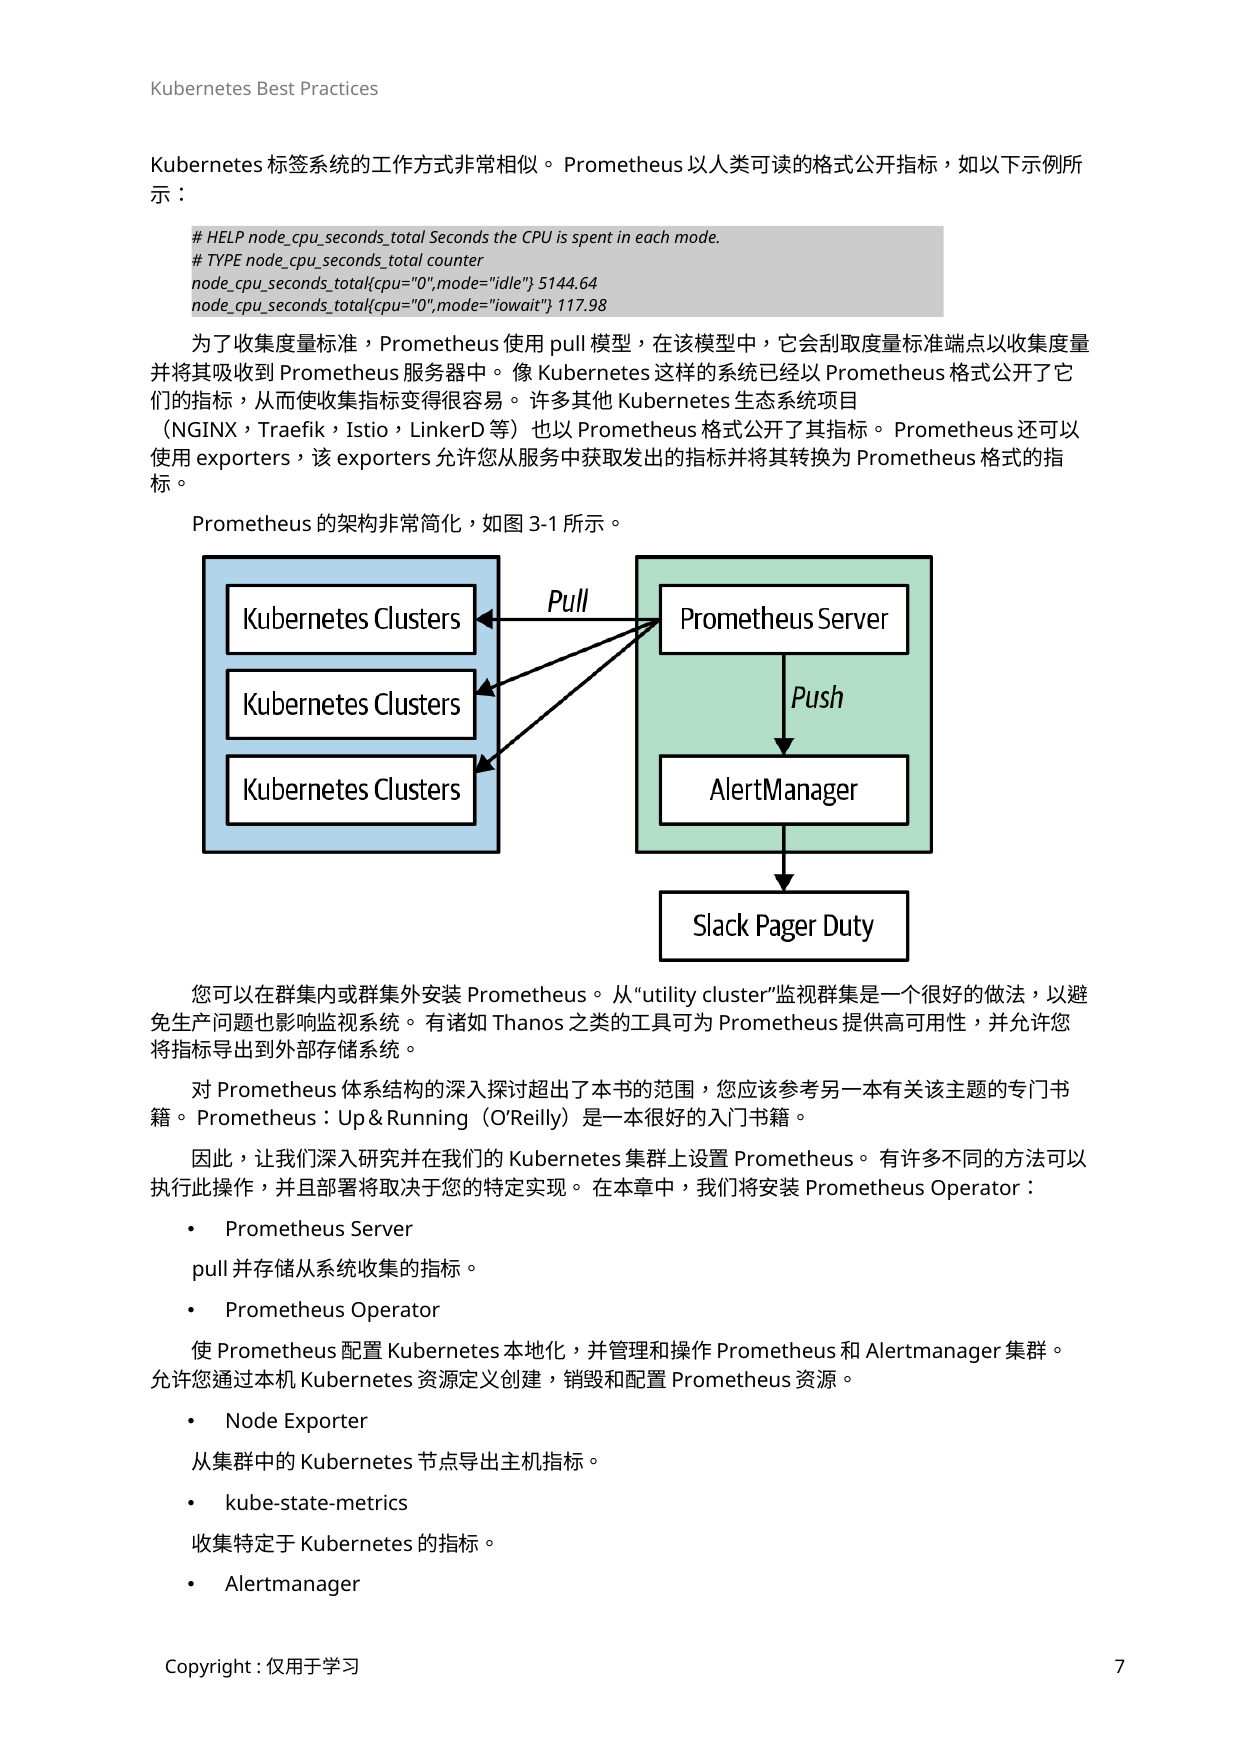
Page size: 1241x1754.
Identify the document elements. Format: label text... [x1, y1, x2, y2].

list Node Exporter [187, 1406, 1090, 1434]
picture [191, 550, 945, 968]
list Alertmanager [187, 1569, 1090, 1598]
list Prometheus Server [187, 1214, 1090, 1242]
text 对Prometheus体系结构的深入探讨超出了本书的范围，您应该参考另一本有关该主题的专门书籍。 Prometheus：Up＆Running（O’Reilly）是一本很好的入门书籍。 [150, 1075, 1090, 1132]
text 您可以在群集内或群集外安装Prometheus。 从“utility cluster”监视群集是一个很好的做法，以避免生产问题也影响监视系统。 有诸如Thanos之类的工具可为Prometheus提供高可用性，并允许您将指标导出到外部存储系统。 [150, 980, 1090, 1062]
list Prometheus Operator [187, 1296, 1090, 1324]
text 为了收集度量标准，Prometheus使用pull模型，在该模型中，它会刮取度量标准端点以收集度量并将其吸收到Prometheus服务器中。 像Kubernetes这样的系统已经以Prometheus格式公开了它们的指标，从而使收集指标变得很容易。 许多其他Kubernetes生态系统项目（NGINX，Traefik，Istio，LinkerD等）也以Prometheus格式公开了其指标。 Prometheus还可以使用exporters，该exporters允许您从服务中获取发出的指标并将其转换为Prometheus格式的指标。 [150, 329, 1090, 497]
text pull并存储从系统收集的指标。 [150, 1254, 1090, 1283]
text 从集群中的Kubernetes节点导出主机指标。 [150, 1447, 1090, 1475]
text 收集特定于Kubernetes的指标。 [150, 1529, 1090, 1557]
list kube-state-metrics [187, 1488, 1090, 1516]
text Kubernetes标签系统的工作方式非常相似。 Prometheus以人类可读的格式公开指标，如以下示例所示： [150, 150, 1090, 208]
text Prometheus的架构非常简化，如图3-1所示。 [150, 509, 1090, 538]
text 因此，让我们深入研究并在我们的Kubernetes集群上设置Prometheus。 有许多不同的方法可以执行此操作，并且部署将取决于您的特定实现。 在本章中，我们将安装Prometheus Operator： [150, 1144, 1090, 1201]
text 使Prometheus配置Kubernetes本地化，并管理和操作Prometheus和Alertmanager集群。 允许您通过本机Kubernetes资源定义创建，销毁和配置Prometheus资源。 [150, 1336, 1090, 1393]
